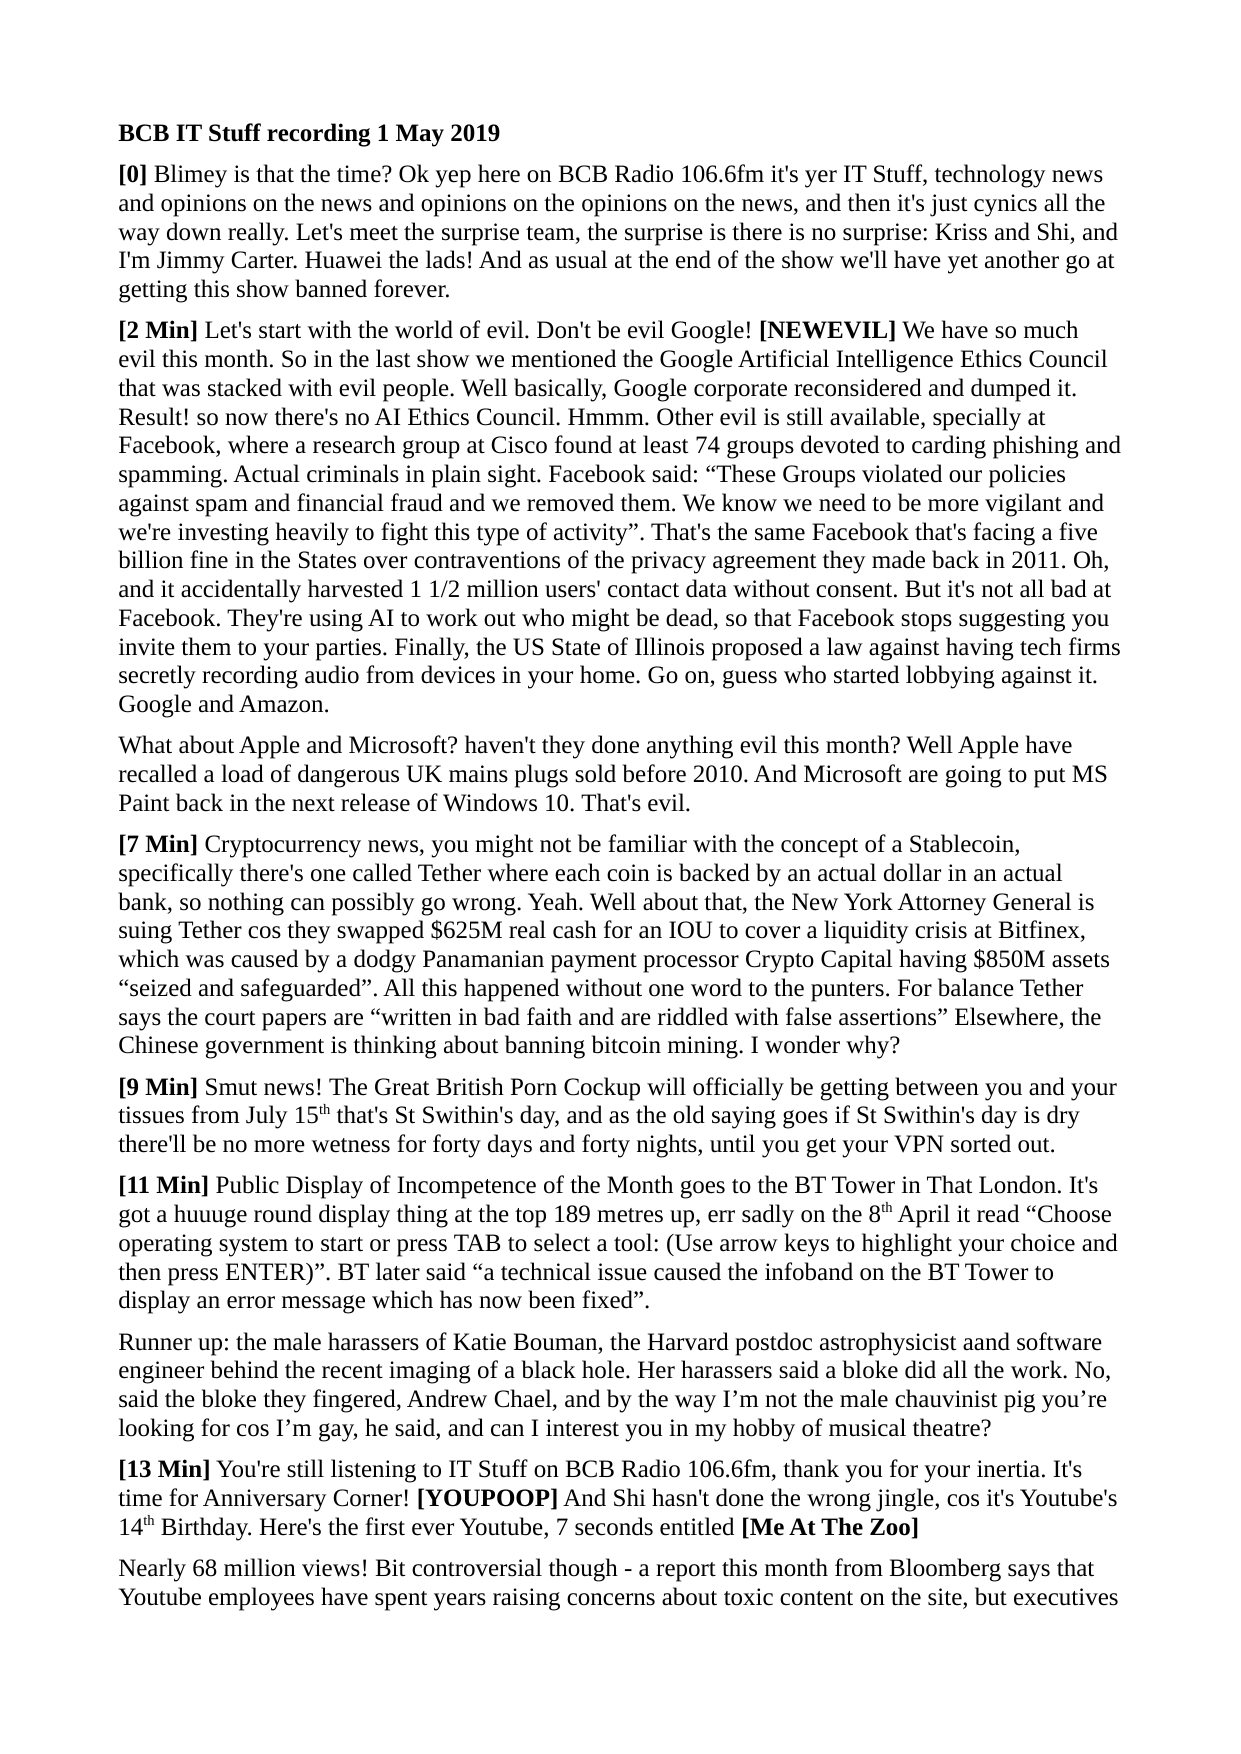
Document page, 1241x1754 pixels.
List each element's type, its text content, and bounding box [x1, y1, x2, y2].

text Runner up: the male harassers of Katie Bouman, the Harvard postdoc astrophysicist aand software engineer behind the recent imaging of a black hole. Her harassers said a bloke did all the work. No, said the bloke they fingered, Andrew Chael, and by the way I’m not the male chauvinist pig you’re looking for cos I’m gay, he said, and can I interest you in my hobby of musical theatre? [118, 1327, 1122, 1442]
text [9 Min] Smut news! The Great British Porn Cockup will officially be getting between you and your tissues from July 15th that's St Swithin's day, and as the old saying goes if St Swithin's day is dry there'll be no more wetness for forty days and forty nights, until you get your VPN sorted out. [118, 1072, 1122, 1158]
text Nearly 68 million views! Bit controversial though - a report this month from Bloomberg says that Youtube employees have spent years raising concerns about toxic content on the site, but executives [118, 1553, 1122, 1611]
text [11 Min] Public Display of Incompetence of the Month goes to the BT Tower in That London. It's got a huuuge round display thing at the top 189 metres up, err sadly on the 8th April it read “Choose operating system to start or press TAB to select a tool: (Use arrow keys to highlight your choice and then press ENTER)”. BT later said “a technical issue caused the infoband on the BT Tower to display an error message which has now been fixed”. [118, 1171, 1122, 1314]
text [2 Min] Let's start with the world of evil. Don't be evil Google! [NEWEVIL] We have so much evil this month. So in the last show we mentioned the Google Artificial Intelligence Ethics Council that was stacked with evil people. Well basically, Google corporate reconsidered and dumped it. Result! so now there's no AI Ethics Council. Hmmm. Other evil is still available, specially at Facebook, where a research group at Cisco found at least 74 groups devoted to carding phishing and spamming. Actual criminals in plain sight. Facebook said: “These Groups violated our policies against spam and financial fraud and we removed them. We know we need to be more vigilant and we're investing heavily to fight this type of activity”. That's the same Facebook that's facing a five billion fine in the States over contraventions of the privacy agreement they made back in 2011. Oh, and it accidentally harvested 1 1/2 million users' contact data without consent. But it's not all bad at Facebook. They're using AI to work out who might be dead, so that Facebook stops suggesting you invite them to your parties. Finally, the US State of Illinois proposed a law against having tech firms secretly recording audio from devices in your home. Go on, guess who started lobbying against it. Google and Amazon. [118, 316, 1122, 718]
text [0] Blimey is that the time? Ok yep here on BCB Radio 106.6fm it's yer IT Stuff, technology news and opinions on the news and opinions on the opinions on the news, and then it's just cynics all the way down really. Let's meet the surprise team, the surprise is there is no surprise: Kriss and Shi, and I'm Jimmy Carter. Huawei the lads! And as usual at the end of the show we'll have yet another go at getting this show banned forever. [118, 159, 1122, 303]
text [7 Min] Cryptocurrency news, you might not be familiar with the concept of a Stablecoin, specifically there's one called Tether where each coin is backed by an actual dollar in an actual bank, so nothing can possibly go wrong. Yeah. Well about that, the New York Attorney General is suing Tether cos they swapped $625M real cash for an IOU to cover a liquidity crisis at Bitfinex, which was caused by a dodgy Panamanian payment processor Crypto Capital having $850M assets “seized and safeguarded”. All this happened without one word to the punters. For balance Tether says the court papers are “written in bad faith and are riddled with false assertions” Elsewhere, the Chinese government is thinking about banning bitcoin mining. I wonder why? [118, 829, 1122, 1059]
text BCB IT Stuff recording 1 May 2019 [118, 118, 1122, 147]
text [13 Min] You're still listening to IT Stuff on BCB Radio 106.6fm, thank you for your inertia. It's time for Anniversary Corner! [YOUPOOP] And Shi hasn't done the wrong jingle, cos it's Youtube's 14th Birthday. Here's the first ever Youtube, 7 seconds entitled [Me At The Zoo] [118, 1454, 1122, 1541]
text What about Apple and Microsoft? haven't they done anything evil this month? Well Apple have recalled a load of dangerous UK mains plugs sold before 2010. And Microsoft are going to put MS Paint back in the next release of Windows 10. That's evil. [118, 731, 1122, 817]
